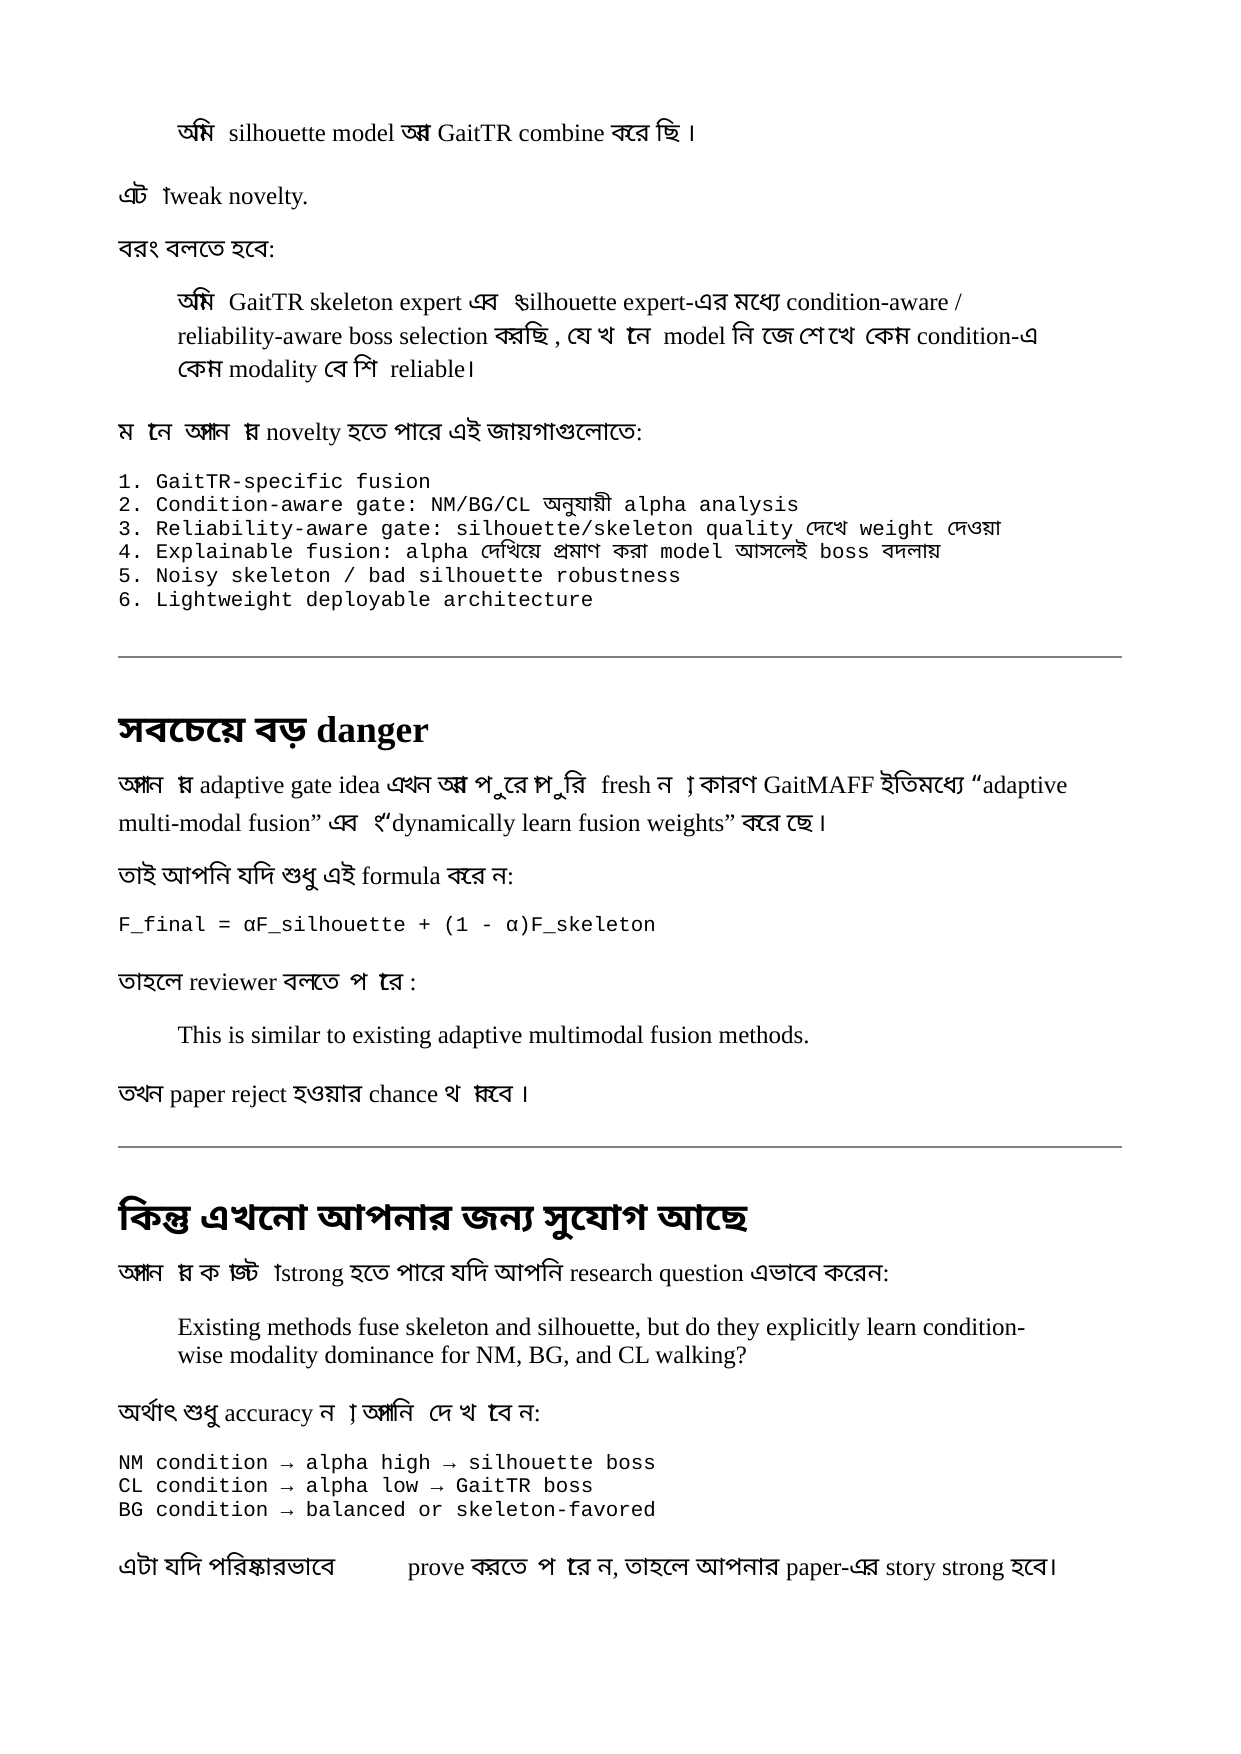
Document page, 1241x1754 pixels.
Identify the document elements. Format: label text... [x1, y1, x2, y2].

text তাহলে reviewer বলতে পারে: [118, 967, 1122, 1001]
text 3. Reliability-aware gate: silhouette/skeleton quality দেখে weight দেওয়া [118, 518, 1122, 542]
text Existing methods fuse skeleton and silhouette, but do they explicitly learn condition-wise modality dominance for NM, BG, and CL walking? [177, 1312, 1063, 1369]
text This is similar to existing adaptive multimodal fusion methods. [177, 1021, 1063, 1049]
text 4. Explainable fusion: alpha দেখিয়ে প্রমাণ করা model আসলেই boss বদলায় [118, 542, 1122, 565]
text NM condition → alpha high → silhouette boss [118, 1452, 1122, 1475]
text এটা weak novelty. [118, 181, 1122, 215]
text তখন paper reject হওয়ার chance থাকবে। [118, 1079, 1122, 1112]
text 6. Lightweight deployable architecture [118, 589, 1122, 612]
text অর্থাৎ শুধু accuracy না, আপনি দেখাবেন: [118, 1398, 1122, 1432]
text CL condition → alpha low → GaitTR boss [118, 1475, 1122, 1499]
text BG condition → balanced or skeleton-favored [118, 1499, 1122, 1523]
text আমি silhouette model আর GaitTR combine করেছি। [177, 118, 1063, 152]
subtitle কিন্তু এখনো আপনার জন্য সুযোগ আছে [118, 1197, 1122, 1246]
text F_final = αF_silhouette + (1 - α)F_skeleton [118, 914, 1122, 938]
text 5. Noisy skeleton / bad silhouette robustness [118, 565, 1122, 589]
text আপনার adaptive gate idea এখন আর পুরোপুরি fresh না, কারণ GaitMAFF ইতিমধ্যে “adaptive multi-modal fusion” এবং “dynamically learn fusion weights” করেছে। [118, 770, 1122, 842]
text আমি GaitTR skeleton expert এবং silhouette expert-এর মধ্যে condition-aware / reliability-aware boss selection করছি, যেখানে model নিজে শেখে কোন condition-এ কোন modality বেশি reliable। [177, 287, 1063, 388]
text 1. GaitTR-specific fusion [118, 471, 1122, 494]
subtitle সবচেয়ে বড় danger [118, 707, 1122, 757]
text এটা যদি পরিষ্কারভাবে prove করতে পারেন, তাহলে আপনার paper-এর story strong হবে। [118, 1552, 1122, 1586]
text তাই আপনি যদি শুধু এই formula করেন: [118, 861, 1122, 895]
text 2. Condition-aware gate: NM/BG/CL অনুযায়ী alpha analysis [118, 494, 1122, 518]
text মানে আপনার novelty হতে পারে এই জায়গাগুলোতে: [118, 417, 1122, 451]
text আপনার কাজটা strong হতে পারে যদি আপনি research question এভাবে করেন: [118, 1258, 1122, 1292]
text বরং বলতে হবে: [118, 234, 1122, 268]
